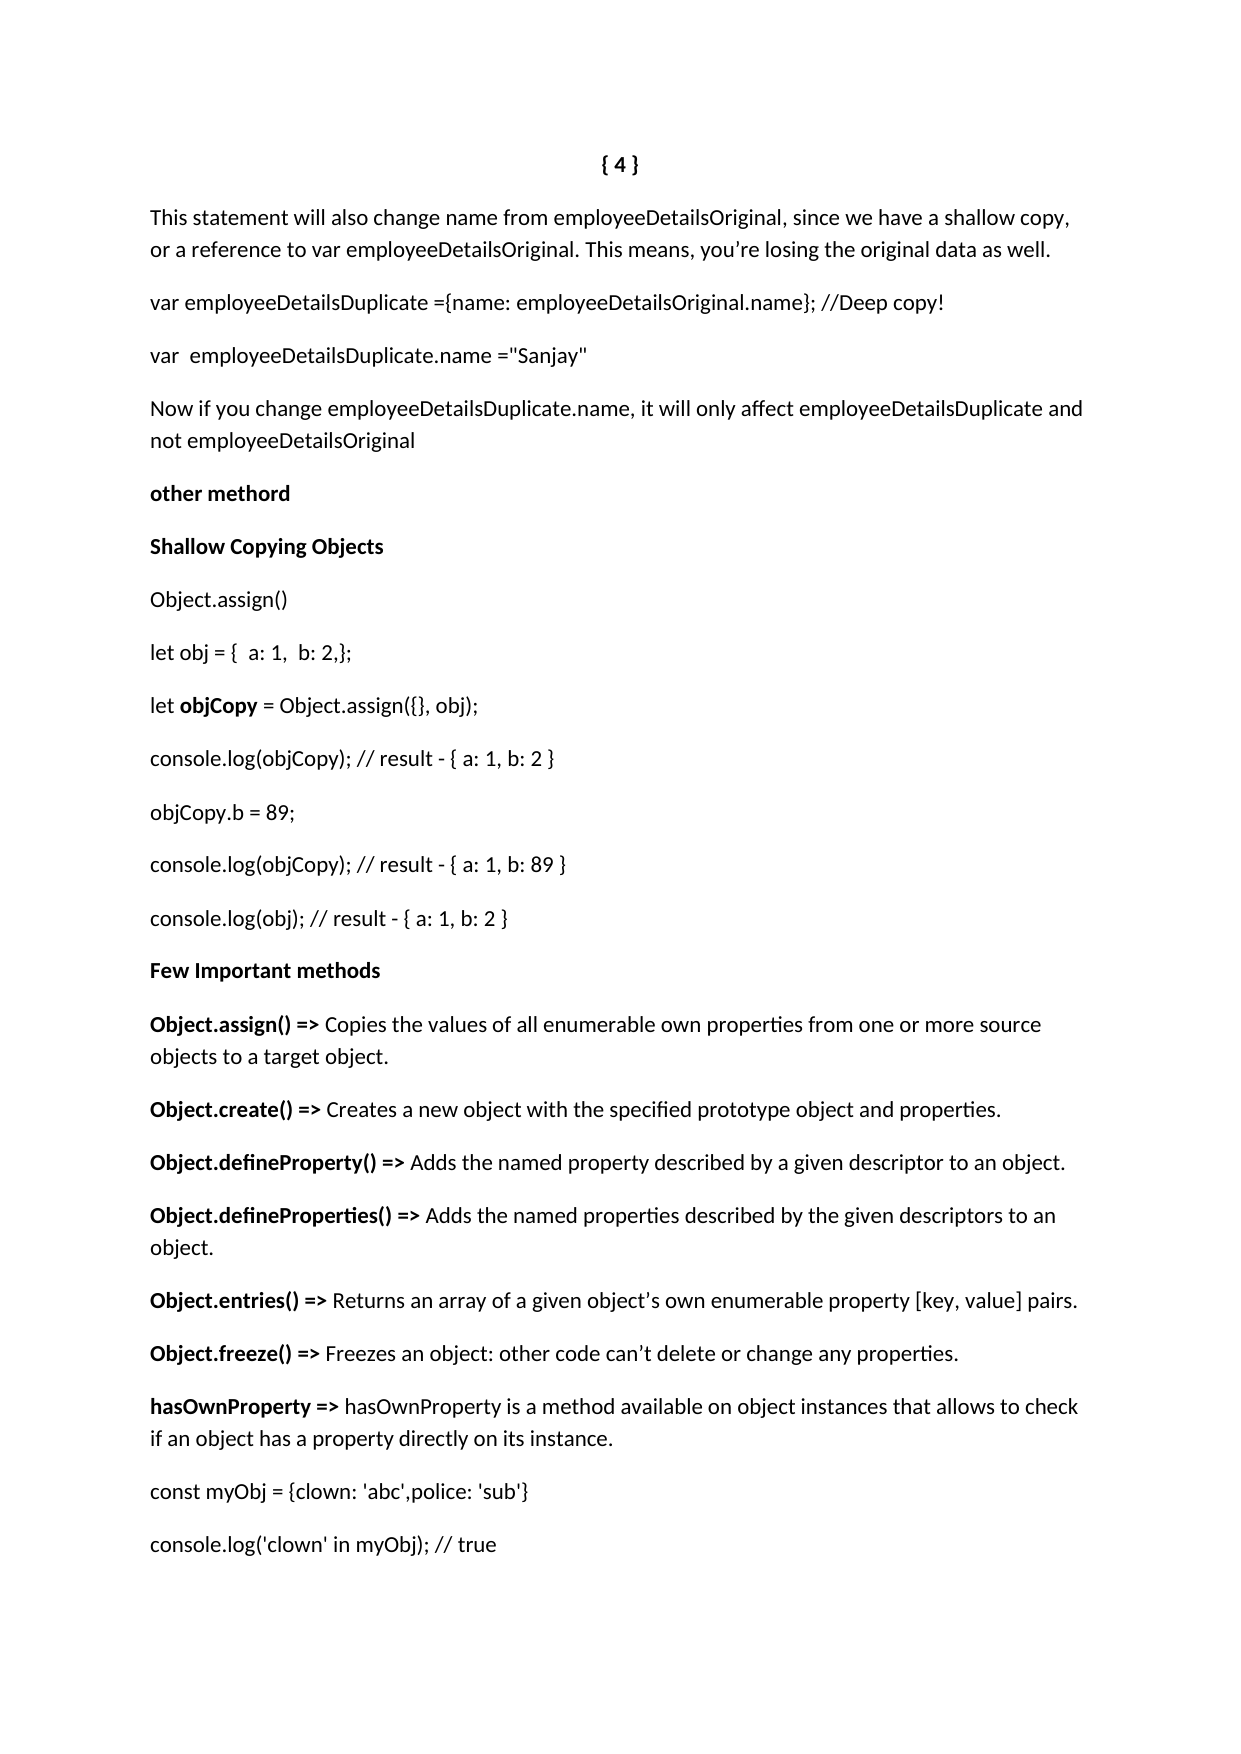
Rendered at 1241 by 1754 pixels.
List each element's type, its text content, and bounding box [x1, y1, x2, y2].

text Object.defineProperties() => Adds the named properties described by the given descriptors to an object. [150, 1201, 1090, 1261]
text console.log(objCopy); // result - { a: 1, b: 2 } [150, 744, 1090, 773]
text console.log(obj); // result - { a: 1, b: 2 } [150, 904, 1090, 932]
text console.log('clown' in myObj); // true [150, 1530, 1090, 1558]
text other methord [150, 479, 1090, 507]
text objCopy.b = 89; [150, 798, 1090, 826]
text var employeeDetailsDuplicate.name ="Sanjay" [150, 341, 1090, 369]
text Shallow Copying Objects [150, 532, 1090, 561]
text { 4 } [150, 150, 1090, 178]
text let objCopy = Object.assign({}, obj); [150, 692, 1090, 719]
text hasOwnProperty => hasOwnProperty is a method available on object instances that allows to check if an object has a property directly on its instance. [150, 1392, 1090, 1452]
text const myObj = {clown: 'abc',police: 'sub'} [150, 1477, 1090, 1505]
text Now if you change employeeDetailsDuplicate.name, it will only affect employeeDetailsDuplicate and not employeeDetailsOriginal [150, 394, 1090, 454]
text var employeeDetailsDuplicate ={name: employeeDetailsOriginal.name}; //Deep copy! [150, 288, 1090, 316]
text Object.assign() => Copies the values of all enumerable own properties from one or more source objects to a target object. [150, 1010, 1090, 1070]
text Object.defineProperty() => Adds the named property described by a given descriptor to an object. [150, 1148, 1090, 1176]
text console.log(objCopy); // result - { a: 1, b: 89 } [150, 851, 1090, 879]
text Object.create() => Creates a new object with the specified prototype object and properties. [150, 1095, 1090, 1123]
text let obj = { a: 1, b: 2,}; [150, 638, 1090, 667]
text Object.assign() [150, 586, 1090, 613]
text Object.entries() => Returns an array of a given object’s own enumerable property [key, value] pairs. [150, 1286, 1090, 1314]
text This statement will also change name from employeeDetailsOriginal, since we have a shallow copy, or a reference to var employeeDetailsOriginal. This means, you’re losing the original data as well. [150, 203, 1090, 263]
text Few Important methods [150, 957, 1090, 985]
text Object.freeze() => Freezes an object: other code can’t delete or change any properties. [150, 1339, 1090, 1367]
